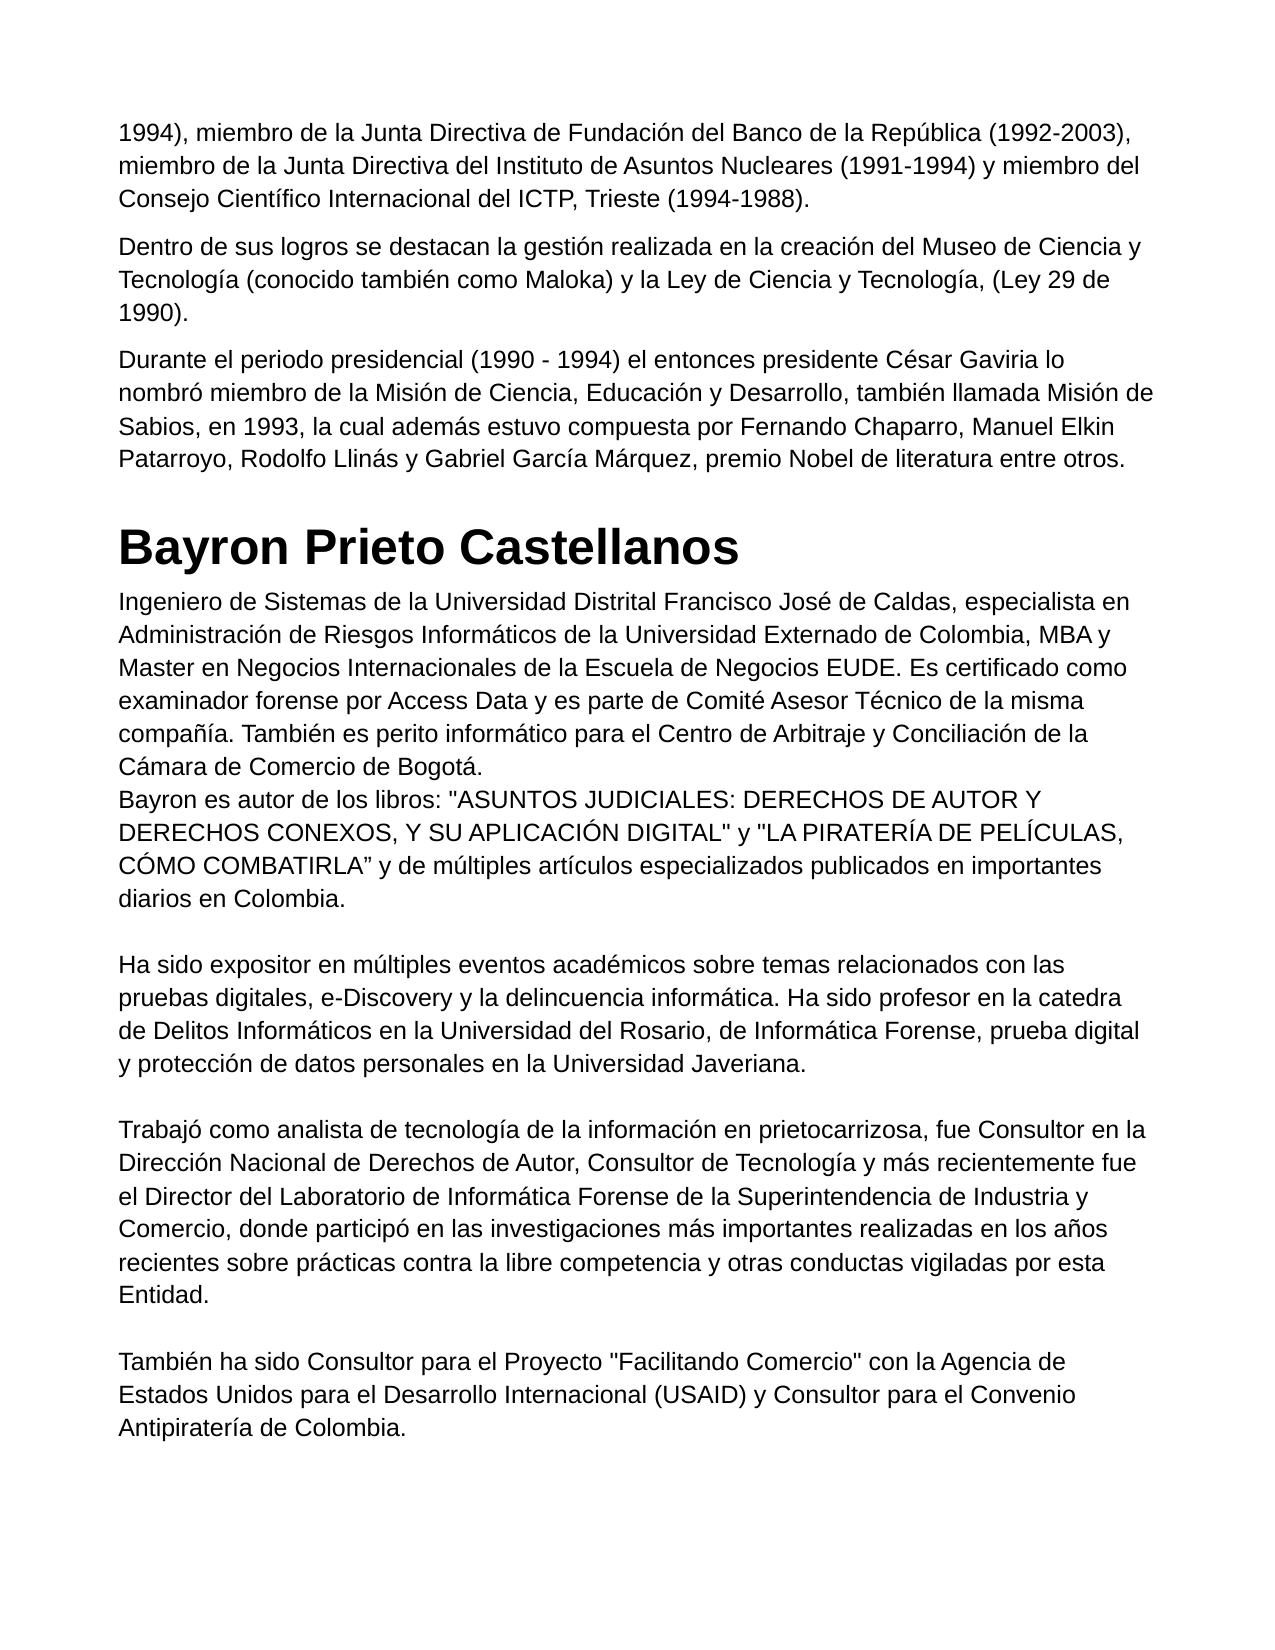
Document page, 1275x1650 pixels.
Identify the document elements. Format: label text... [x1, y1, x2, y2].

subtitle Bayron Prieto Castellanos [118, 517, 1157, 574]
text Ingeniero de Sistemas de la Universidad Distrital Francisco José de Caldas, especialista en Administración de Riesgos Informáticos de la Universidad Externado de Colombia, MBA y Master en Negocios Internacionales de la Escuela de Negocios EUDE. Es certificado como examinador forense por Access Data y es parte de Comité Asesor Técnico de la misma compañía. También es perito informático para el Centro de Arbitraje y Conciliación de la Cámara de Comercio de Bogotá. Bayron es autor de los libros: "ASUNTOS JUDICIALES: DERECHOS DE AUTOR Y DERECHOS CONEXOS, Y SU APLICACIÓN DIGITAL" y "LA PIRATERÍA DE PELÍCULAS, CÓMO COMBATIRLA” y de múltiples artículos especializados publicados en importantes diarios en Colombia. Ha sido expositor en múltiples eventos académicos sobre temas relacionados con las pruebas digitales, e-Discovery y la delincuencia informática. Ha sido profesor en la catedra de Delitos Informáticos en la Universidad del Rosario, de Informática Forense, prueba digital y protección de datos personales en la Universidad Javeriana. Trabajó como analista de tecnología de la información en prietocarrizosa, fue Consultor en la Dirección Nacional de Derechos de Autor, Consultor de Tecnología y más recientemente fue el Director del Laboratorio de Informática Forense de la Superintendencia de Industria y Comercio, donde participó en las investigaciones más importantes realizadas en los años recientes sobre prácticas contra la libre competencia y otras conductas vigiladas por esta Entidad. También ha sido Consultor para el Proyecto "Facilitando Comercio" con la Agencia de Estados Unidos para el Desarrollo Internacional (USAID) y Consultor para el Convenio Antipiratería de Colombia. [118, 587, 1157, 1441]
text Dentro de sus logros se destacan la gestión realizada en la creación del Museo de Ciencia y Tecnología (conocido también como Maloka) y la Ley de Ciencia y Tecnología, (Ley 29 de 1990). [118, 232, 1157, 327]
text 1994), miembro de la Junta Directiva de Fundación del Banco de la República (1992-2003), miembro de la Junta Directiva del Instituto de Asuntos Nucleares (1991-1994) y miembro del Consejo Científico Internacional del ICTP, Trieste (1994-1988). [118, 118, 1157, 213]
text Durante el periodo presidencial (1990 - 1994) el entonces presidente César Gaviria lo nombró miembro de la Misión de Ciencia, Educación y Desarrollo, también llamada Misión de Sabios, en 1993, la cual además estuvo compuesta por Fernando Chaparro, Manuel Elkin Patarroyo, Rodolfo Llinás y Gabriel García Márquez, premio Nobel de literatura entre otros. [118, 345, 1157, 473]
